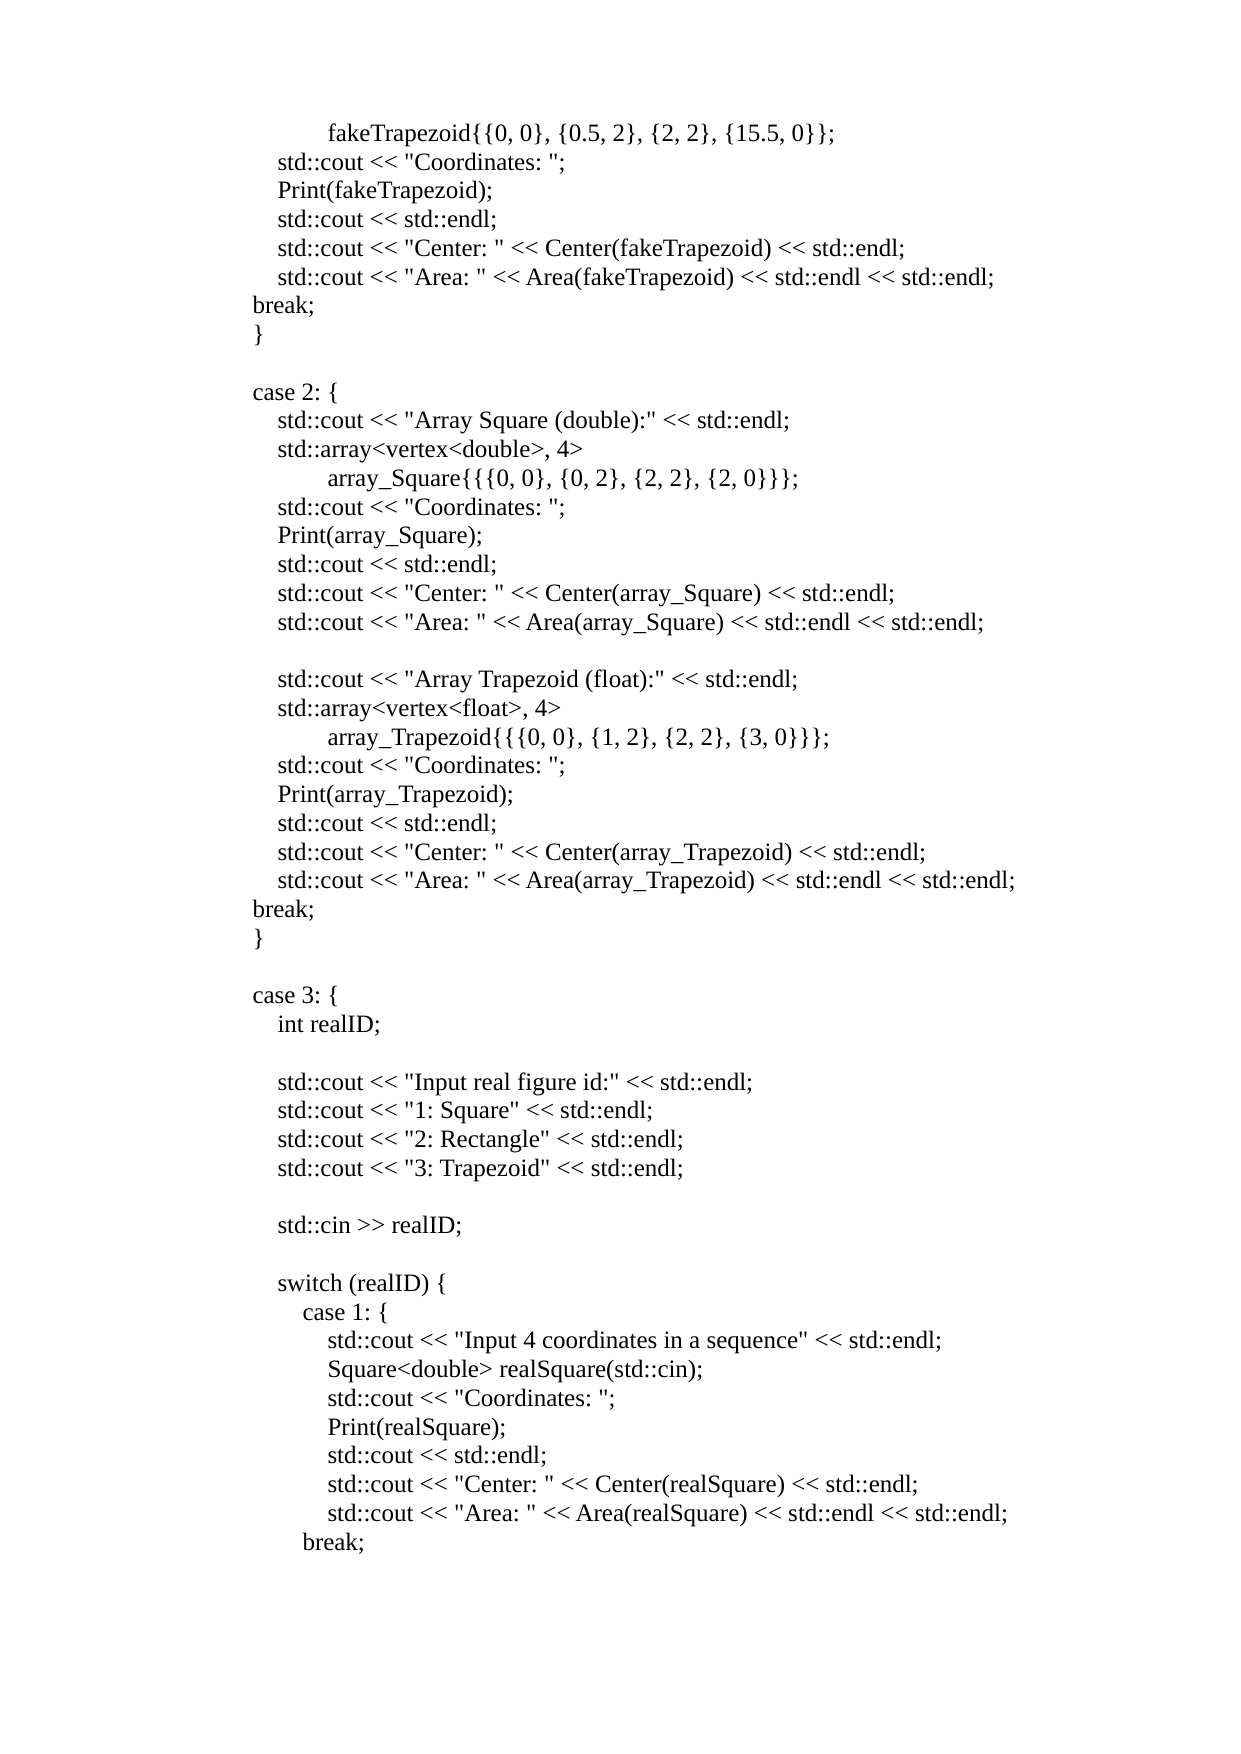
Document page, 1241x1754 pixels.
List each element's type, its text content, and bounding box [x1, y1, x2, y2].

text std::cout << "Input real figure id:" << std::endl; [177, 1067, 1152, 1096]
text Print(array_Trapezoid); [177, 779, 1152, 808]
text switch (realID) { [177, 1268, 1152, 1297]
text std::cout << "Center: " << Center(array_Square) << std::endl; [177, 578, 1152, 607]
text std::cout << "Center: " << Center(fakeTrapezoid) << std::endl; [177, 233, 1152, 262]
text std::cout << "Array Trapezoid (float):" << std::endl; [177, 664, 1152, 693]
text Print(fakeTrapezoid); [177, 176, 1152, 204]
text int realID; [177, 1009, 1152, 1038]
text case 2: { [177, 377, 1152, 406]
text std::cin >> realID; [177, 1211, 1152, 1239]
text case 3: { [177, 981, 1152, 1009]
text std::cout << "3: Trapezoid" << std::endl; [177, 1153, 1152, 1182]
text fakeTrapezoid{{0, 0}, {0.5, 2}, {2, 2}, {15.5, 0}}; [177, 118, 1152, 147]
text std::cout << "2: Rectangle" << std::endl; [177, 1124, 1152, 1153]
text std::cout << std::endl; [177, 1441, 1152, 1469]
text std::cout << "Coordinates: "; [177, 147, 1152, 176]
text std::cout << "Array Square (double):" << std::endl; [177, 406, 1152, 434]
text Print(array_Square); [177, 521, 1152, 549]
text array_Square{{{0, 0}, {0, 2}, {2, 2}, {2, 0}}}; [177, 463, 1152, 492]
text std::cout << "Area: " << Area(realSquare) << std::endl << std::endl; [177, 1498, 1152, 1527]
text array_Trapezoid{{{0, 0}, {1, 2}, {2, 2}, {3, 0}}}; [177, 722, 1152, 751]
text break; [177, 291, 1152, 319]
text std::cout << "Area: " << Area(array_Trapezoid) << std::endl << std::endl; [177, 866, 1152, 894]
text std::cout << std::endl; [177, 808, 1152, 837]
text std::cout << "Input 4 coordinates in a sequence" << std::endl; [177, 1326, 1152, 1354]
text std::cout << "Coordinates: "; [177, 751, 1152, 779]
text std::cout << "Center: " << Center(array_Trapezoid) << std::endl; [177, 837, 1152, 866]
text break; [177, 894, 1152, 923]
text std::array<vertex<float>, 4> [177, 693, 1152, 722]
text std::array<vertex<double>, 4> [177, 434, 1152, 463]
text case 1: { [177, 1297, 1152, 1326]
text std::cout << std::endl; [177, 549, 1152, 578]
text Print(realSquare); [177, 1412, 1152, 1441]
text std::cout << "1: Square" << std::endl; [177, 1096, 1152, 1124]
text std::cout << "Coordinates: "; [177, 1383, 1152, 1412]
text Square<double> realSquare(std::cin); [177, 1354, 1152, 1383]
text std::cout << "Coordinates: "; [177, 492, 1152, 521]
text std::cout << "Center: " << Center(realSquare) << std::endl; [177, 1469, 1152, 1498]
text } [177, 319, 1152, 348]
text std::cout << std::endl; [177, 204, 1152, 233]
text } [177, 923, 1152, 952]
text break; [177, 1527, 1152, 1556]
text std::cout << "Area: " << Area(array_Square) << std::endl << std::endl; [177, 607, 1152, 636]
text std::cout << "Area: " << Area(fakeTrapezoid) << std::endl << std::endl; [177, 262, 1152, 291]
